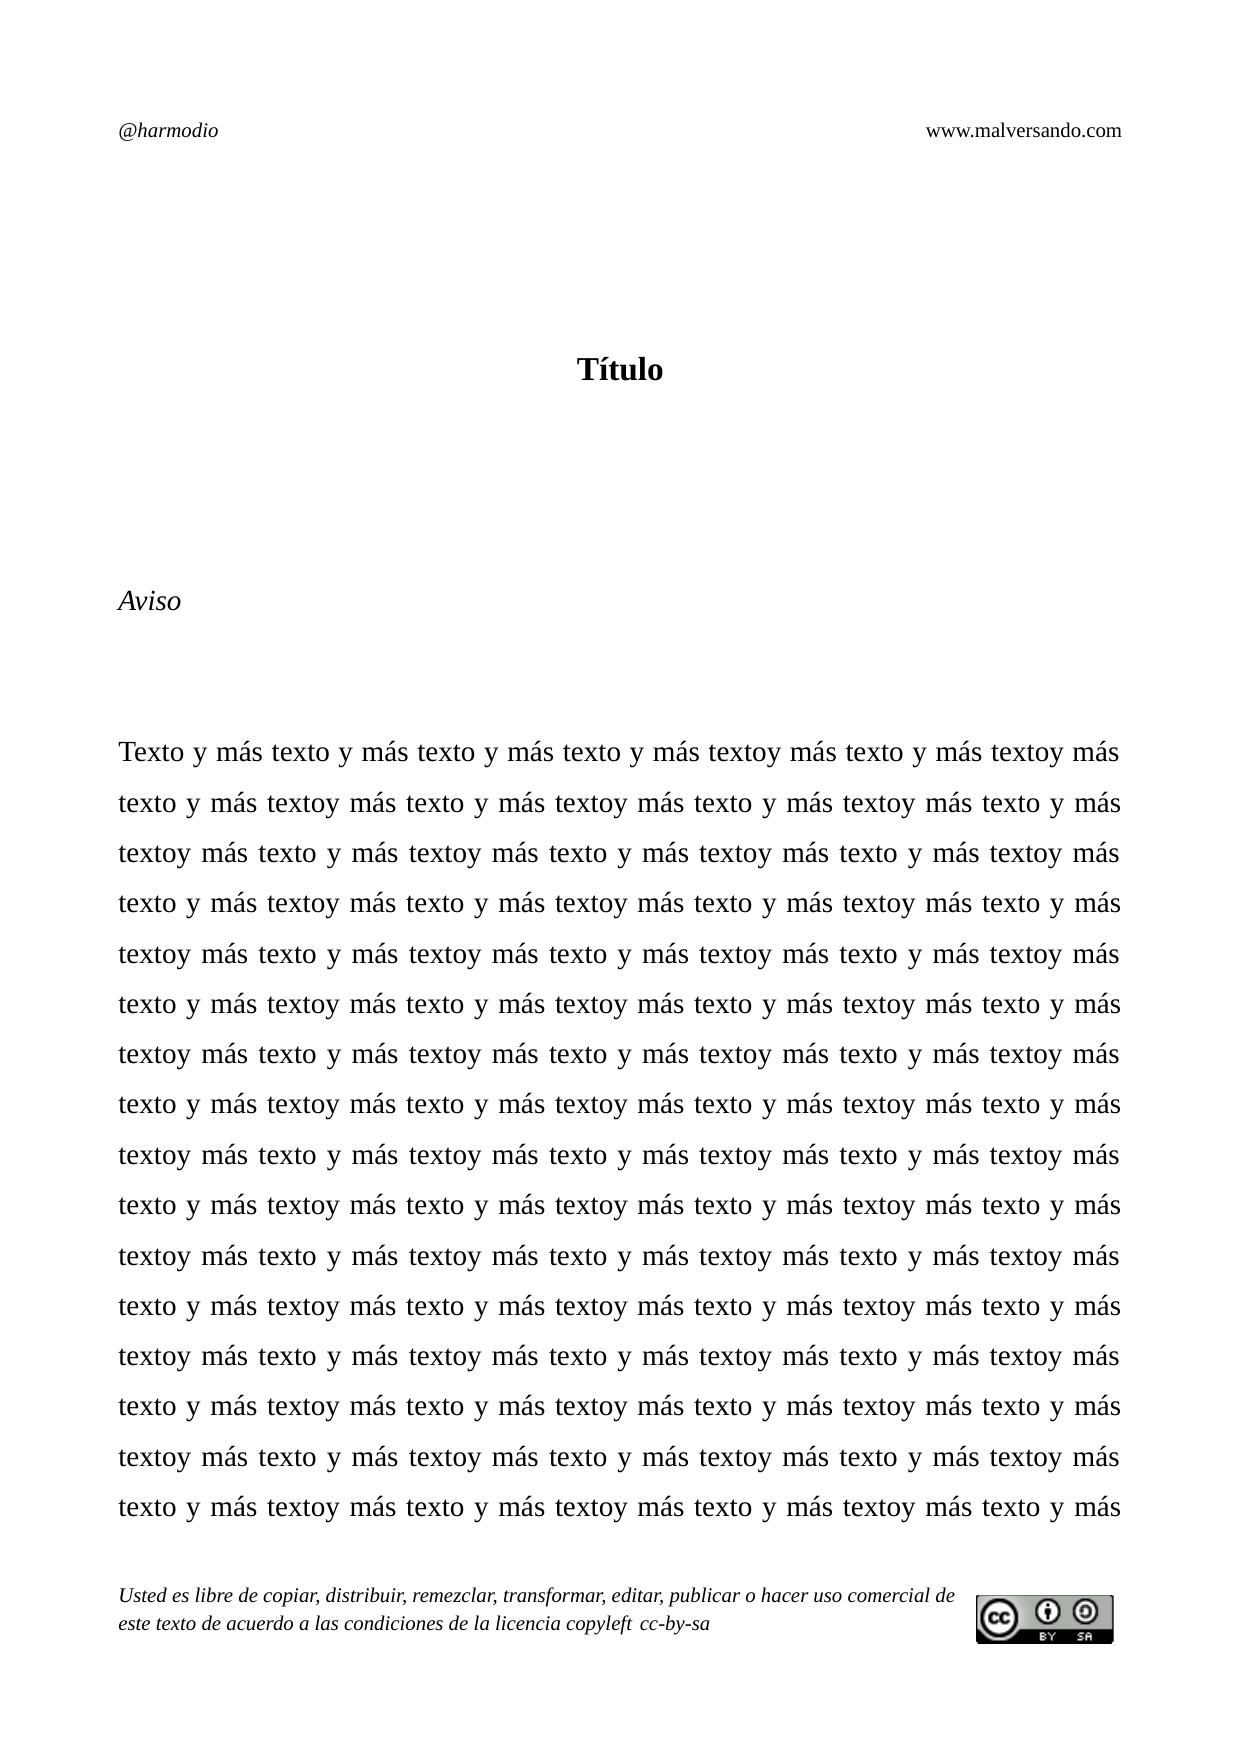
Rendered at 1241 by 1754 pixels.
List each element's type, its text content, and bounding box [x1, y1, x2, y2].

text Texto y más texto y más texto y más texto y más textoy más texto y más textoy más texto y más textoy más texto y más textoy más texto y más textoy más texto y más textoy más texto y más textoy más texto y más textoy más texto y más textoy más texto y más textoy más texto y más textoy más texto y más textoy más texto y más textoy más texto y más textoy más texto y más textoy más texto y más textoy más texto y más textoy más texto y más textoy más texto y más textoy más texto y más textoy más texto y más textoy más texto y más textoy más texto y más textoy más texto y más textoy más texto y más textoy más texto y más textoy más texto y más textoy más texto y más textoy más texto y más textoy más texto y más textoy más texto y más textoy más texto y más textoy más texto y más textoy más texto y más textoy más texto y más textoy más texto y más textoy más texto y más textoy más texto y más textoy más texto y más textoy más texto y más textoy más texto y más textoy más texto y más textoy más texto y más textoy más texto y más textoy más texto y más textoy más texto y más textoy más texto y más textoy más texto y más textoy más texto y más textoy más texto y más textoy más texto y más textoy más texto y más textoy más texto y más textoy más texto y más textoy más texto y más [118, 734, 1122, 1523]
picture [976, 1595, 1114, 1644]
text Título [118, 349, 1122, 387]
text Aviso [118, 583, 1122, 617]
